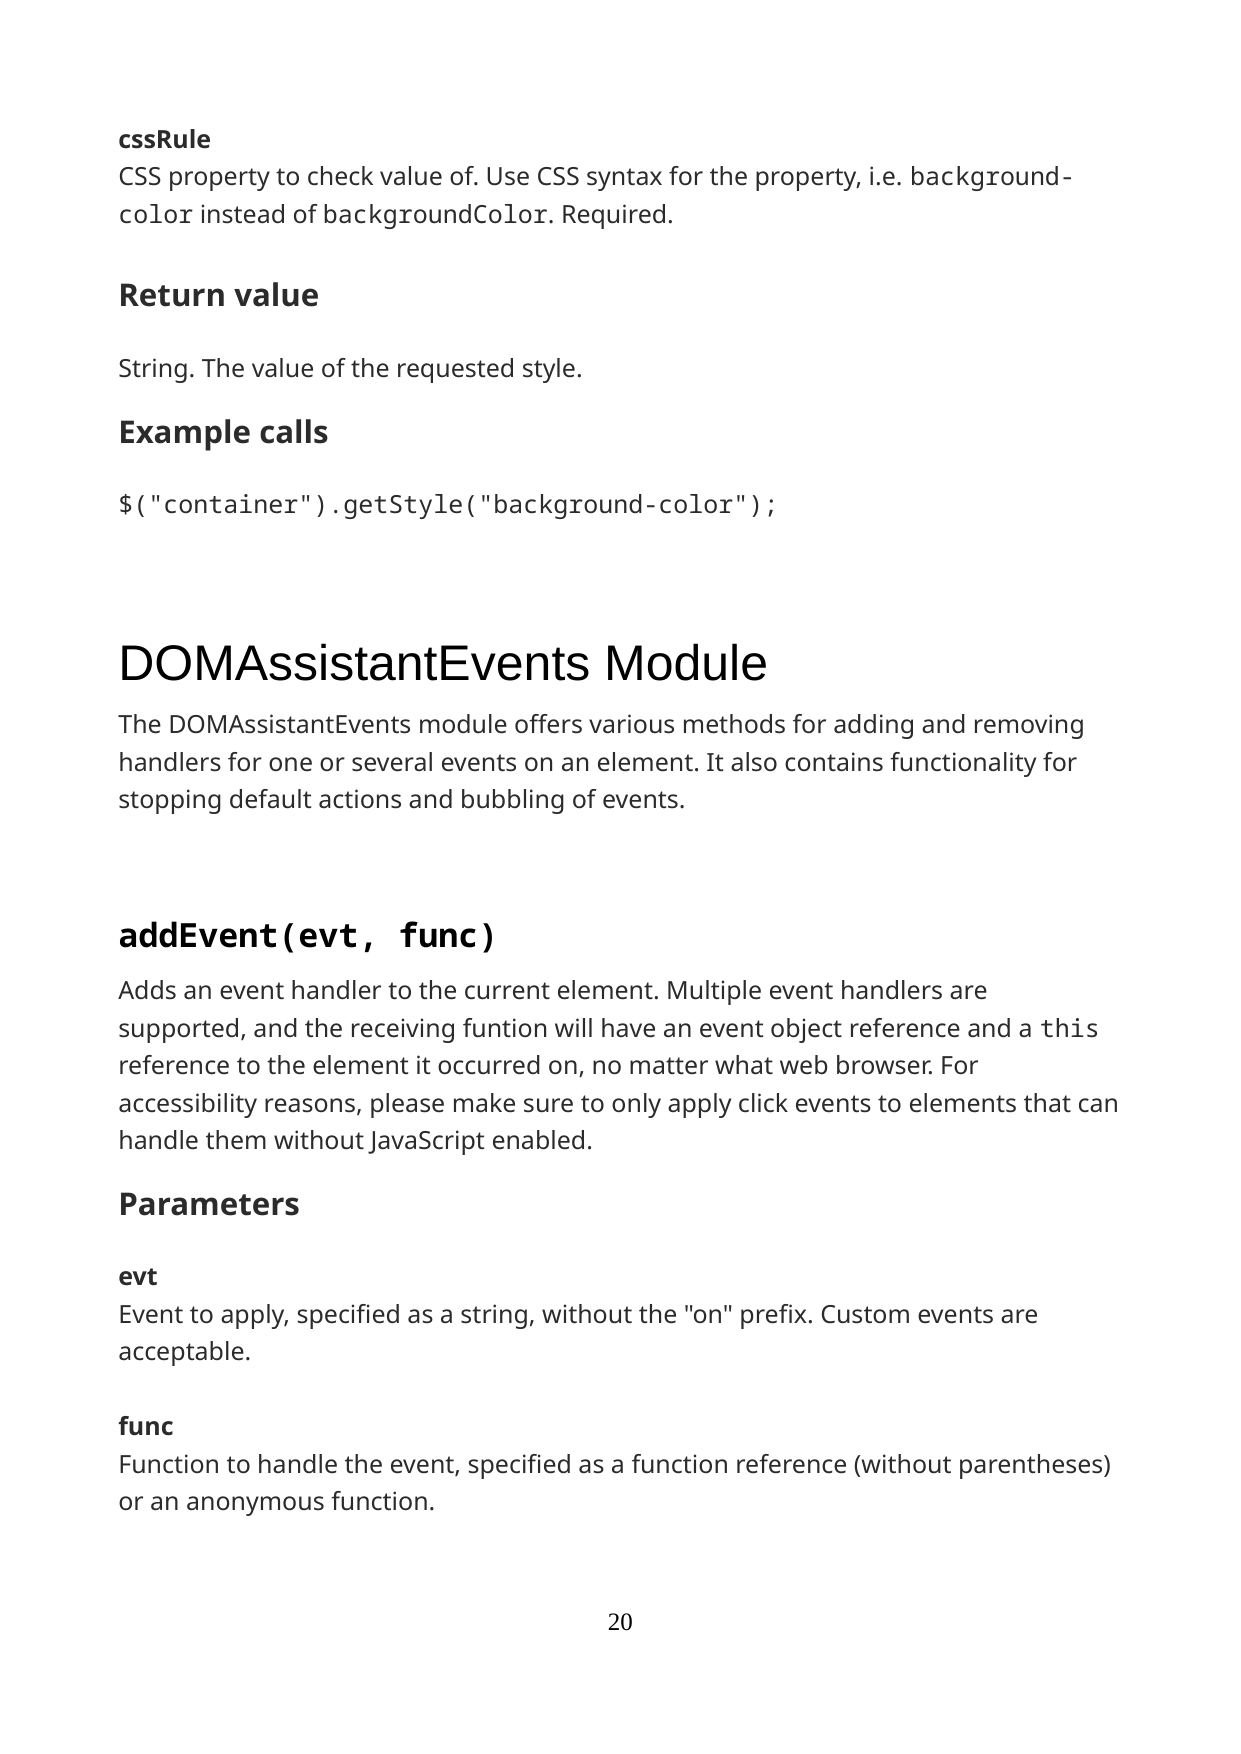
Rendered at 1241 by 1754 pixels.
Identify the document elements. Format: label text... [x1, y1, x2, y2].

subtitle addEvent(evt, func) [118, 866, 1122, 957]
text Event to apply, specified as a string, without the "on" prefix. Custom events are acceptable. [118, 1293, 1122, 1368]
text Adds an event handler to the current element. Multiple event handlers are supported, and the receiving funtion will have an event object reference and a this reference to the element it occurred on, no matter what web browser. For accessibility reasons, please make sure to only apply click events to elements that can handle them without JavaScript enabled. [118, 969, 1122, 1157]
text Return value [118, 231, 1122, 316]
text cssRule [118, 118, 1122, 156]
text String. The value of the requested style. [118, 347, 1122, 384]
text func [118, 1368, 1122, 1443]
text Parameters [118, 1182, 1122, 1224]
text evt [118, 1256, 1122, 1293]
subtitle DOMAssistantEvents Module [118, 633, 1122, 691]
text CSS property to check value of. Use CSS syntax for the property, i.e. background-color instead of backgroundColor. Required. [118, 156, 1122, 231]
text The DOMAssistantEvents module offers various methods for adding and removing handlers for one or several events on an element. It also contains functionality for stopping default actions and bubbling of events. [118, 703, 1122, 816]
text Example calls [118, 409, 1122, 452]
text Function to handle the event, specified as a function reference (without parentheses) or an anonymous function. [118, 1443, 1122, 1518]
text [118, 1518, 1122, 1561]
text $("container").getStyle("background-color"); [118, 483, 1122, 521]
